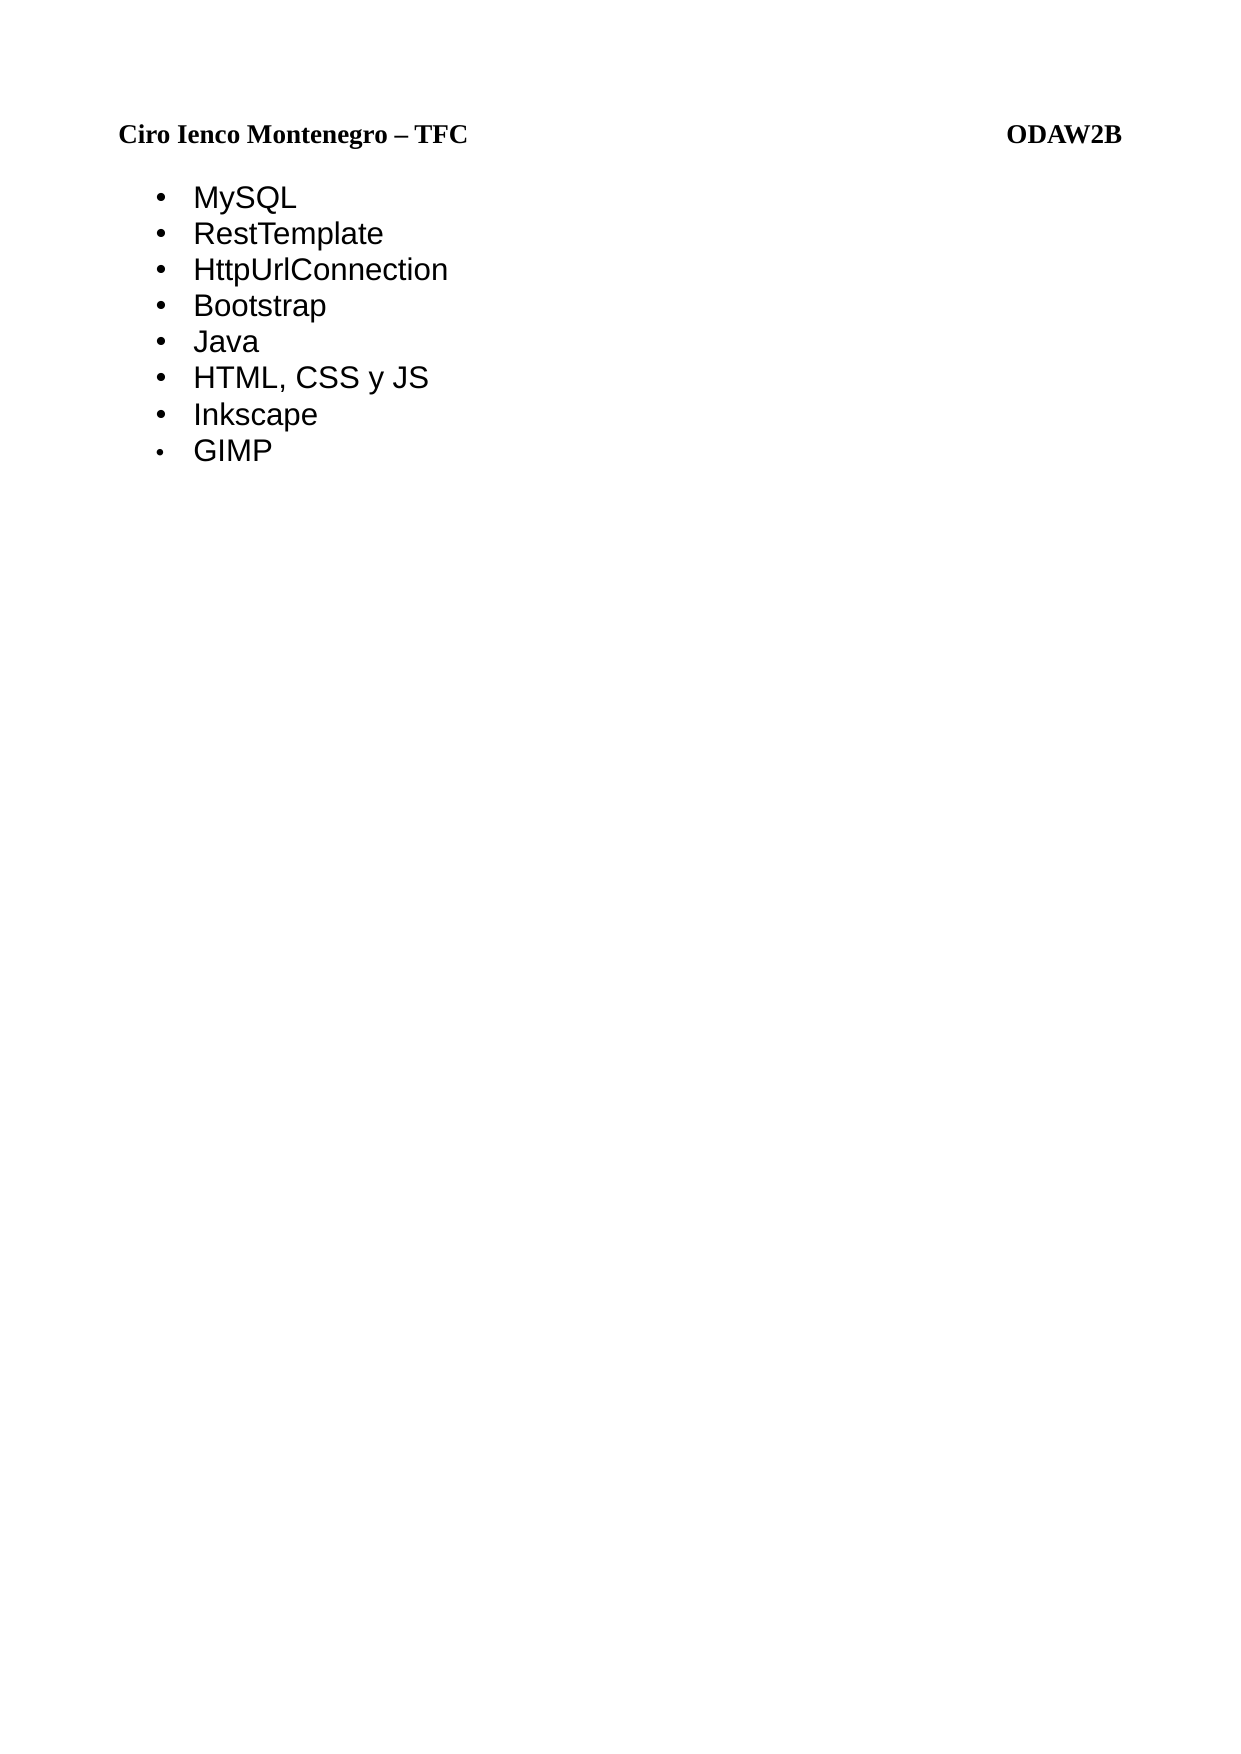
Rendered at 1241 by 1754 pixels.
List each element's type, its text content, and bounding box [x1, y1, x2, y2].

list RestTemplate [156, 215, 1122, 251]
list Inkscape [156, 396, 1122, 432]
list Java [156, 323, 1122, 359]
list Bootstrap [156, 287, 1122, 323]
list HttpUrlConnection [156, 251, 1122, 287]
list GIMP [156, 432, 1122, 468]
list MySQL [156, 179, 1122, 215]
list HTML, CSS y JS [156, 359, 1122, 396]
